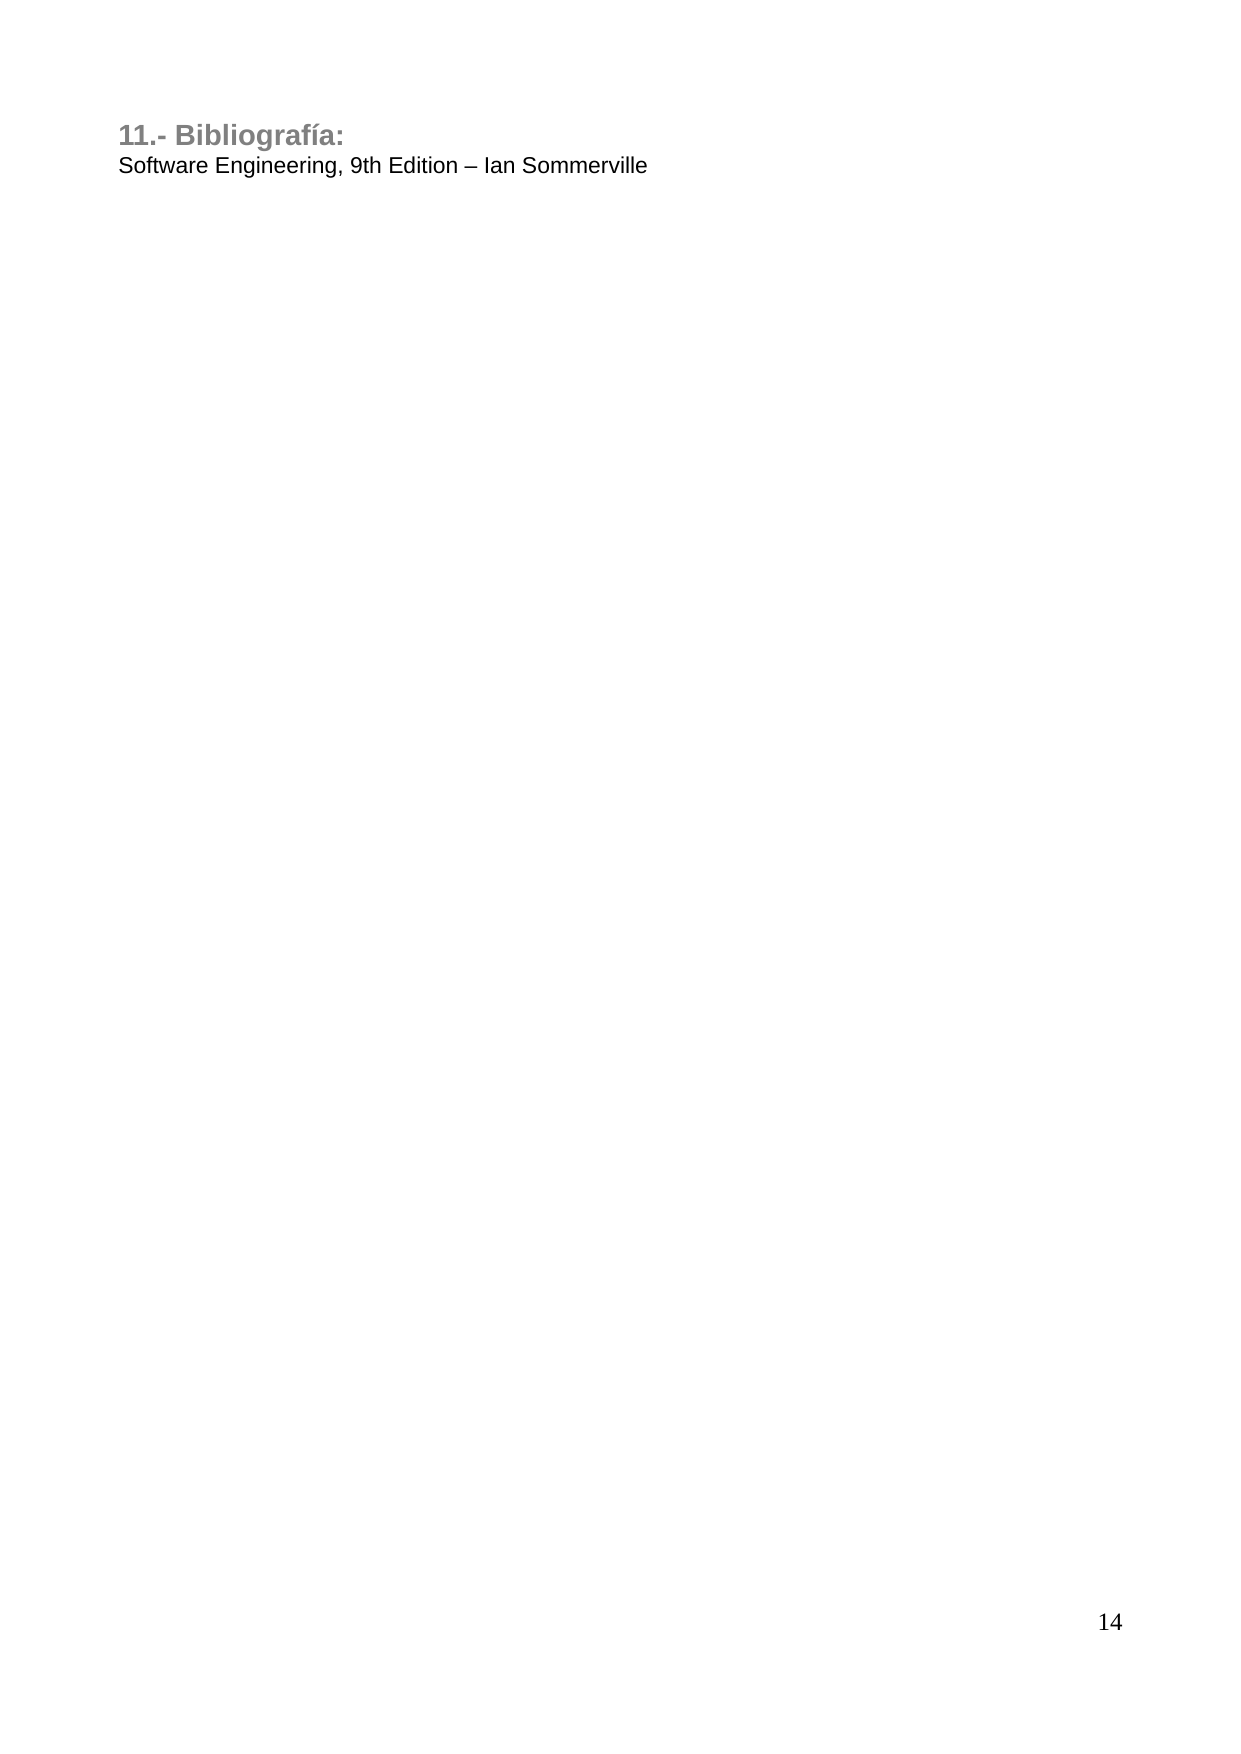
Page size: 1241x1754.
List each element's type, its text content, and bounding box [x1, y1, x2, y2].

text Software Engineering, 9th Edition – Ian Sommerville [118, 152, 1122, 178]
text 11.- Bibliografía: [118, 118, 1122, 152]
